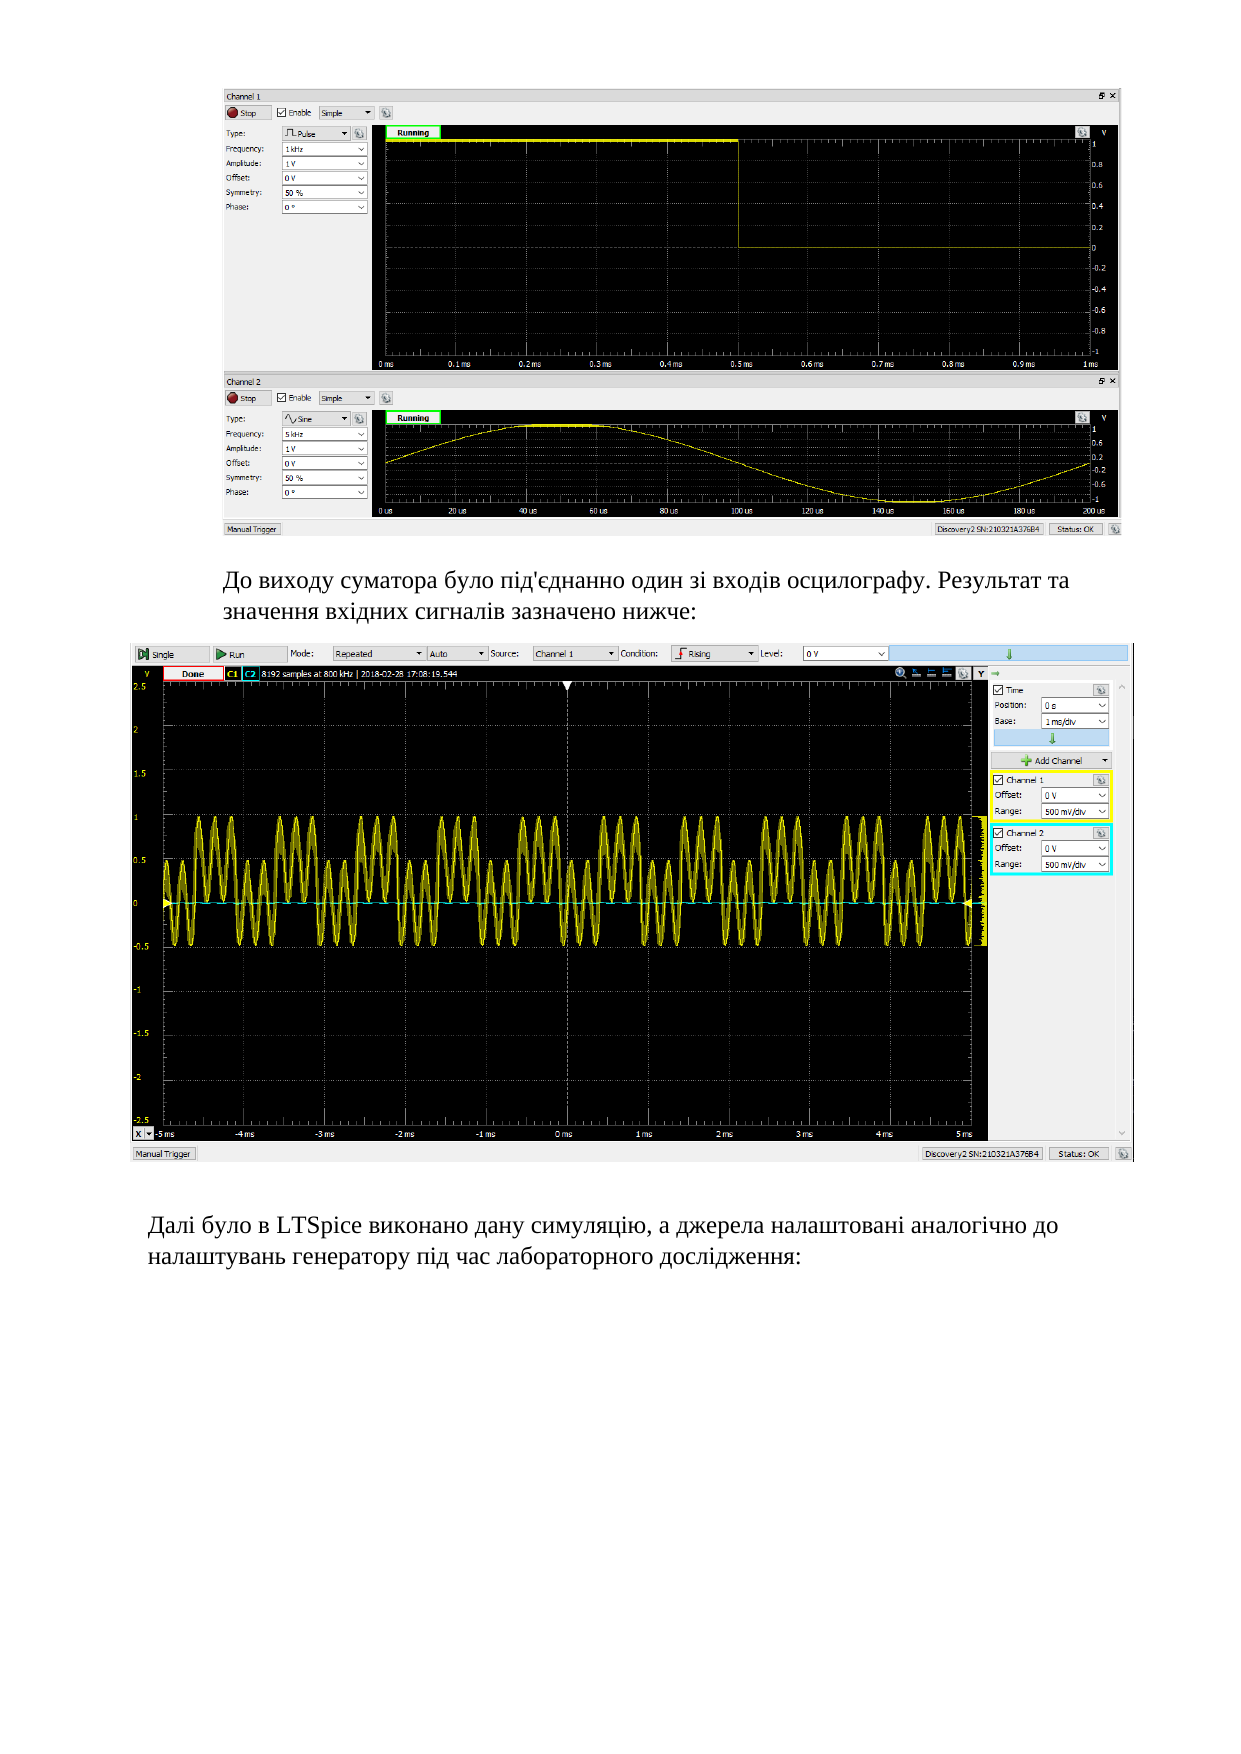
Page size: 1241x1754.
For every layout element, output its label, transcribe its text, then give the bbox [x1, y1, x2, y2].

picture [130, 643, 1134, 1162]
picture [222, 88, 1122, 536]
text Далі було в LTSpice виконано дану симуляцію, а джерела налаштовані аналогічно до налаштувань генератору під час лабораторного дослідження: [148, 1210, 1152, 1270]
list До виходу суматора було під'єднанно один зі входів осцилографу. Результат та значення вхідних сигналів зазначено нижче: [223, 565, 1152, 625]
